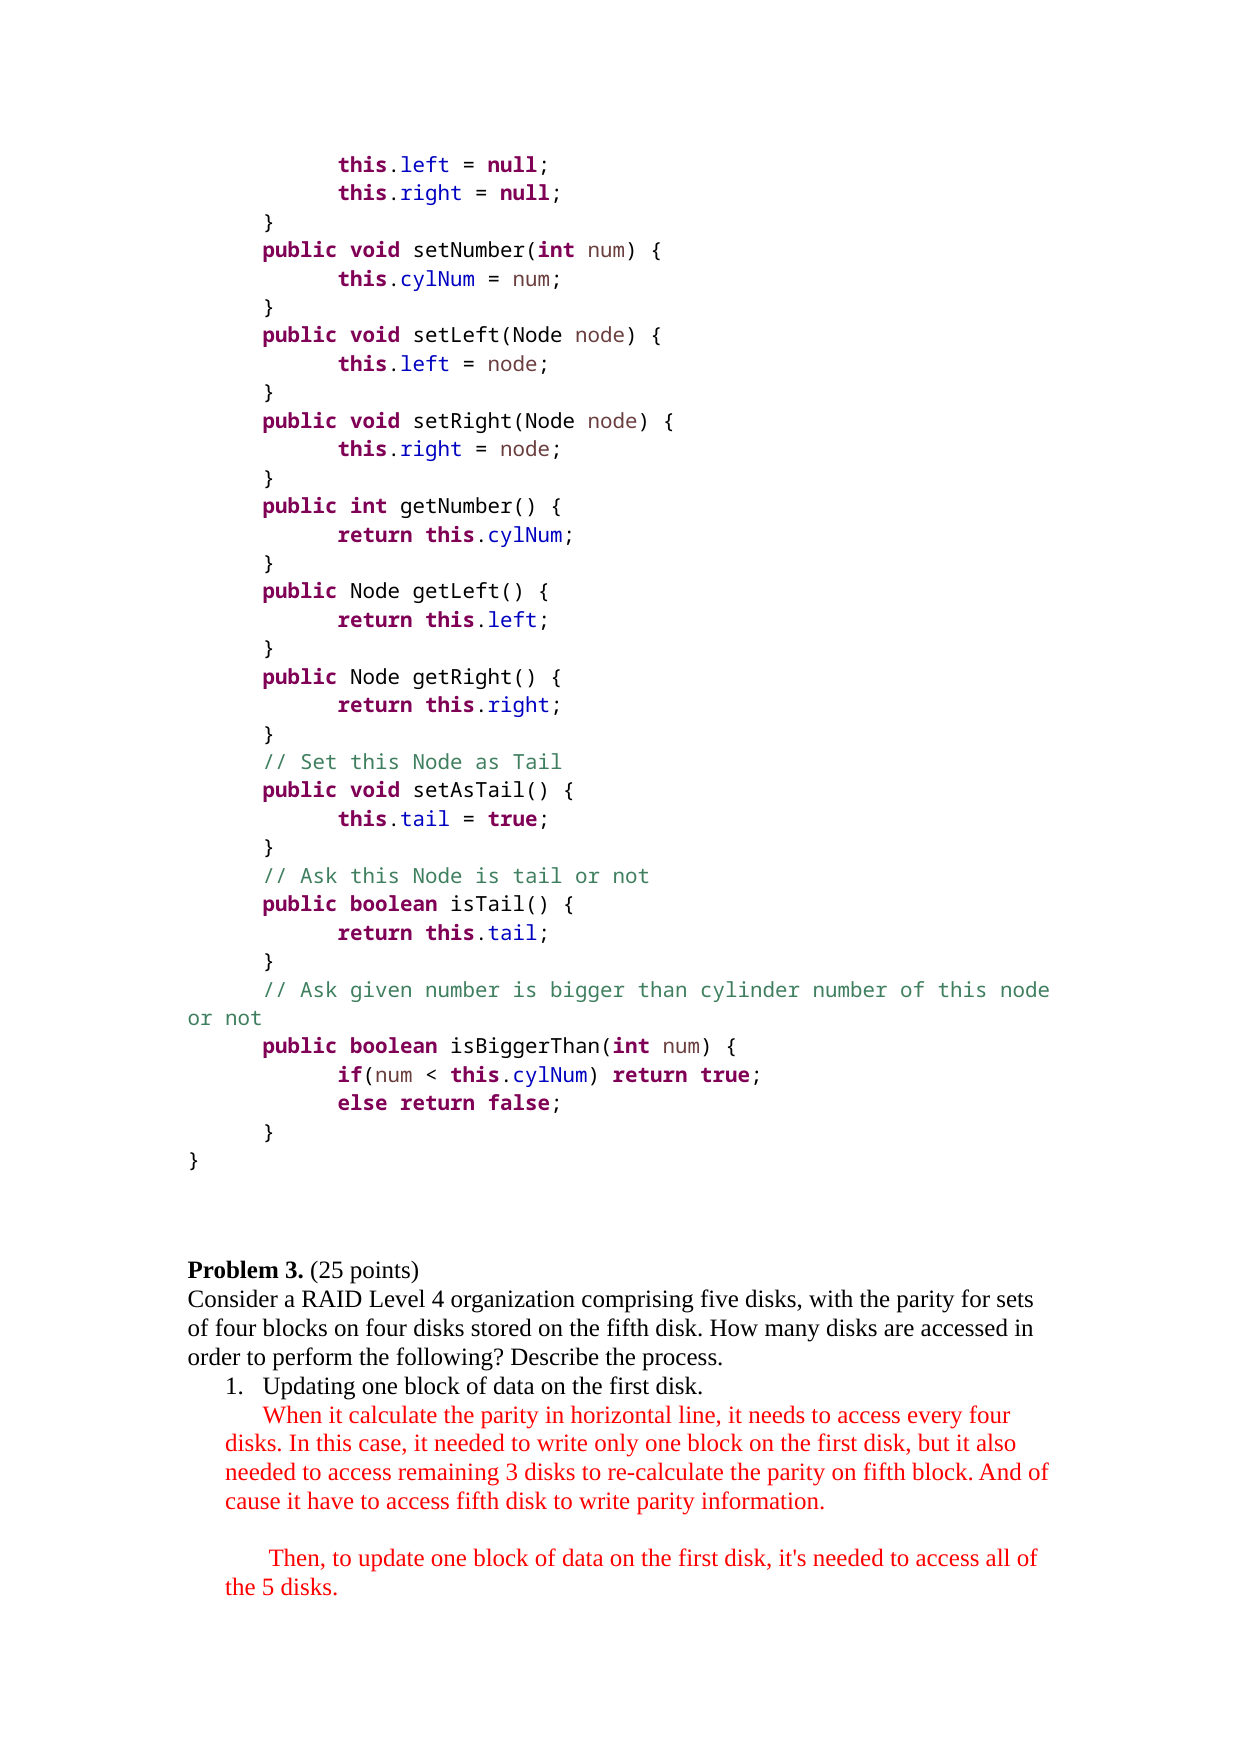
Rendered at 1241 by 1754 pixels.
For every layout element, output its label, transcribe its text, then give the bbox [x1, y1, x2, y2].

text } [187, 548, 1053, 577]
text } [187, 207, 1053, 235]
text return this.cylNum; [187, 520, 1053, 548]
text public int getNumber() { [187, 491, 1053, 520]
text return this.right; [187, 690, 1053, 719]
text return this.tail; [187, 918, 1053, 946]
text this.left = node; [187, 349, 1053, 377]
text return this.left; [187, 605, 1053, 633]
text // Ask this Node is tail or not [187, 861, 1053, 889]
text } [187, 719, 1053, 747]
text public void setRight(Node node) { [187, 406, 1053, 434]
text Consider a RAID Level 4 organization comprising five disks, with the parity for sets of four blocks on four disks stored on the fifth disk. How many disks are accessed in order to perform the following? Describe the process. [187, 1284, 1053, 1371]
text public Node getLeft() { [187, 577, 1053, 605]
text this.left = null; [187, 150, 1053, 178]
text Then, to update one block of data on the first disk, it's needed to access all of the 5 disks. [225, 1543, 1053, 1601]
text public boolean isBiggerThan(int num) { [187, 1032, 1053, 1060]
text // Ask given number is bigger than cylinder number of this node or not [187, 975, 1053, 1032]
text } [187, 946, 1053, 975]
text public void setAsTail() { [187, 776, 1053, 804]
text } [187, 1117, 1053, 1145]
text When it calculate the parity in horizontal line, it needs to access every four disks. In this case, it needed to write only one block on the first disk, but it also needed to access remaining 3 disks to re-calculate the parity on fifth block. And of cause it have to access fifth disk to write parity information. [225, 1400, 1053, 1515]
text } [187, 377, 1053, 406]
text this.right = node; [187, 434, 1053, 463]
text else return false; [187, 1088, 1053, 1117]
list Updating one block of data on the first disk. [225, 1371, 1053, 1399]
text } [187, 292, 1053, 321]
text Problem 3. (25 points) [187, 1255, 1053, 1284]
text public void setLeft(Node node) { [187, 321, 1053, 349]
text } [187, 1145, 1053, 1174]
text public boolean isTail() { [187, 889, 1053, 918]
text public void setNumber(int num) { [187, 235, 1053, 264]
text if(num < this.cylNum) return true; [187, 1060, 1053, 1088]
text public Node getRight() { [187, 662, 1053, 690]
text // Set this Node as Tail [187, 747, 1053, 776]
text } [187, 832, 1053, 861]
text this.cylNum = num; [187, 264, 1053, 292]
text } [187, 633, 1053, 662]
text this.right = null; [187, 178, 1053, 207]
text this.tail = true; [187, 804, 1053, 832]
text } [187, 463, 1053, 491]
